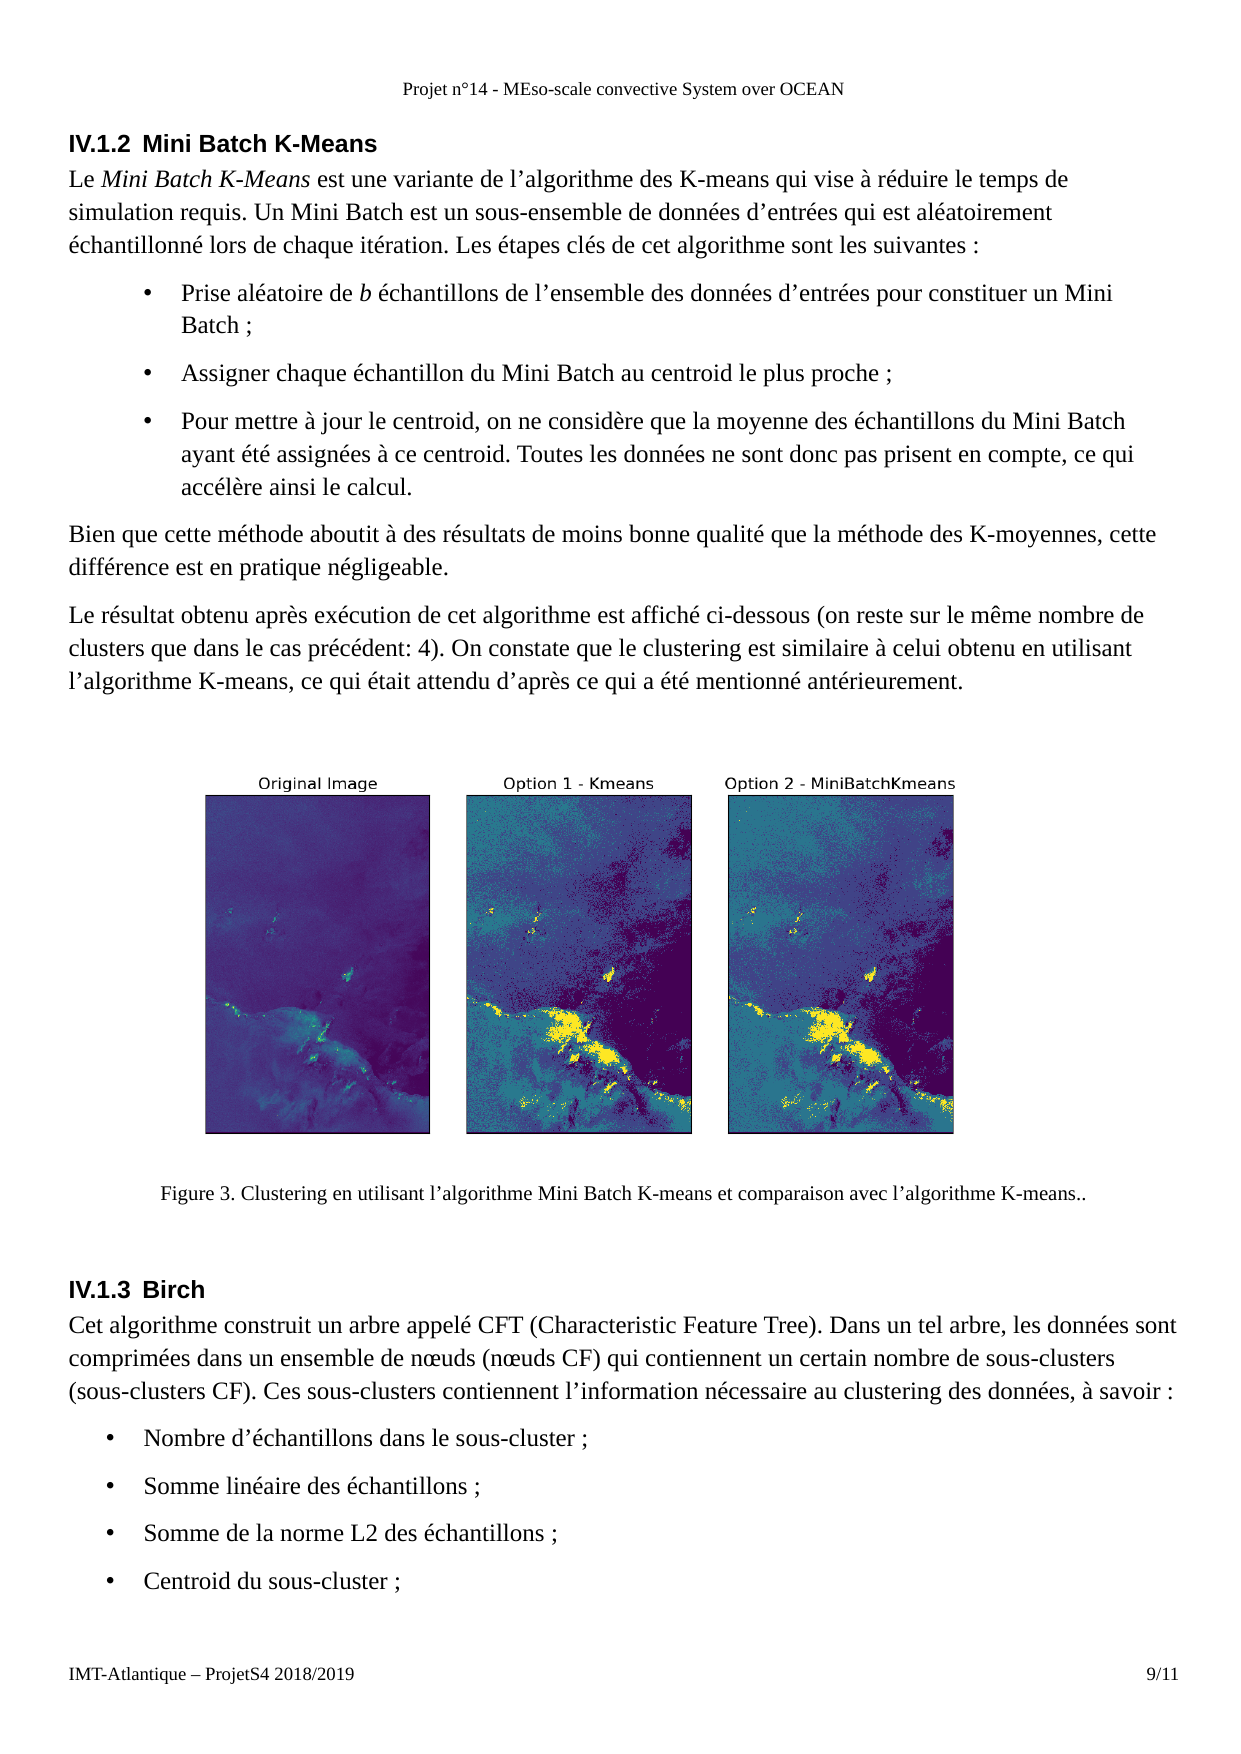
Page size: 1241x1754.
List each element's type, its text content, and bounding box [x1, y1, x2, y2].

list Assigner chaque échantillon du Mini Batch au centroid le plus proche ; [143, 358, 1179, 387]
text Le résultat obtenu après exécution de cet algorithme est affiché ci-dessous (on reste sur le même nombre de clusters que dans le cas précédent: 4). On constate que le clustering est similaire à celui obtenu en utilisant l’algorithme K-means, ce qui était attendu d’après ce qui a été mentionné antérieurement. [68, 600, 1179, 695]
list Centroid du sous-cluster ; [106, 1566, 1179, 1595]
subtitle Birch [68, 1275, 1179, 1303]
text Figure 3. Clustering en utilisant l’algorithme Mini Batch K-means et comparaison avec l’algorithme K-means.. [68, 1181, 1179, 1205]
list Prise aléatoire de b échantillons de l’ensemble des données d’entrées pour constituer un Mini Batch ; [143, 278, 1179, 339]
list Pour mettre à jour le centroid, on ne considère que la moyenne des échantillons du Mini Batch ayant été assignées à ce centroid. Toutes les données ne sont donc pas prisent en compte, ce qui accélère ainsi le calcul. [143, 406, 1179, 501]
text Bien que cette méthode aboutit à des résultats de moins bonne qualité que la méthode des K-moyennes, cette différence est en pratique négligeable. [68, 519, 1179, 581]
text Cet algorithme construit un arbre appelé CFT (Characteristic Feature Tree). Dans un tel arbre, les données sont comprimées dans un ensemble de nœuds (nœuds CF) qui contiennent un certain nombre de sous-clusters (sous-clusters CF). Ces sous-clusters contiennent l’information nécessaire au clustering des données, à savoir : [68, 1310, 1179, 1404]
subtitle Mini Batch K-Means [68, 129, 1179, 158]
picture [68, 742, 1064, 1181]
list Somme de la norme L2 des échantillons ; [106, 1518, 1179, 1547]
text Le Mini Batch K-Means est une variante de l’algorithme des K-means qui vise à réduire le temps de simulation requis. Un Mini Batch est un sous-ensemble de données d’entrées qui est aléatoirement échantillonné lors de chaque itération. Les étapes clés de cet algorithme sont les suivantes : [68, 164, 1179, 259]
list Somme linéaire des échantillons ; [106, 1471, 1179, 1500]
list Nombre d’échantillons dans le sous-cluster ; [106, 1423, 1179, 1452]
